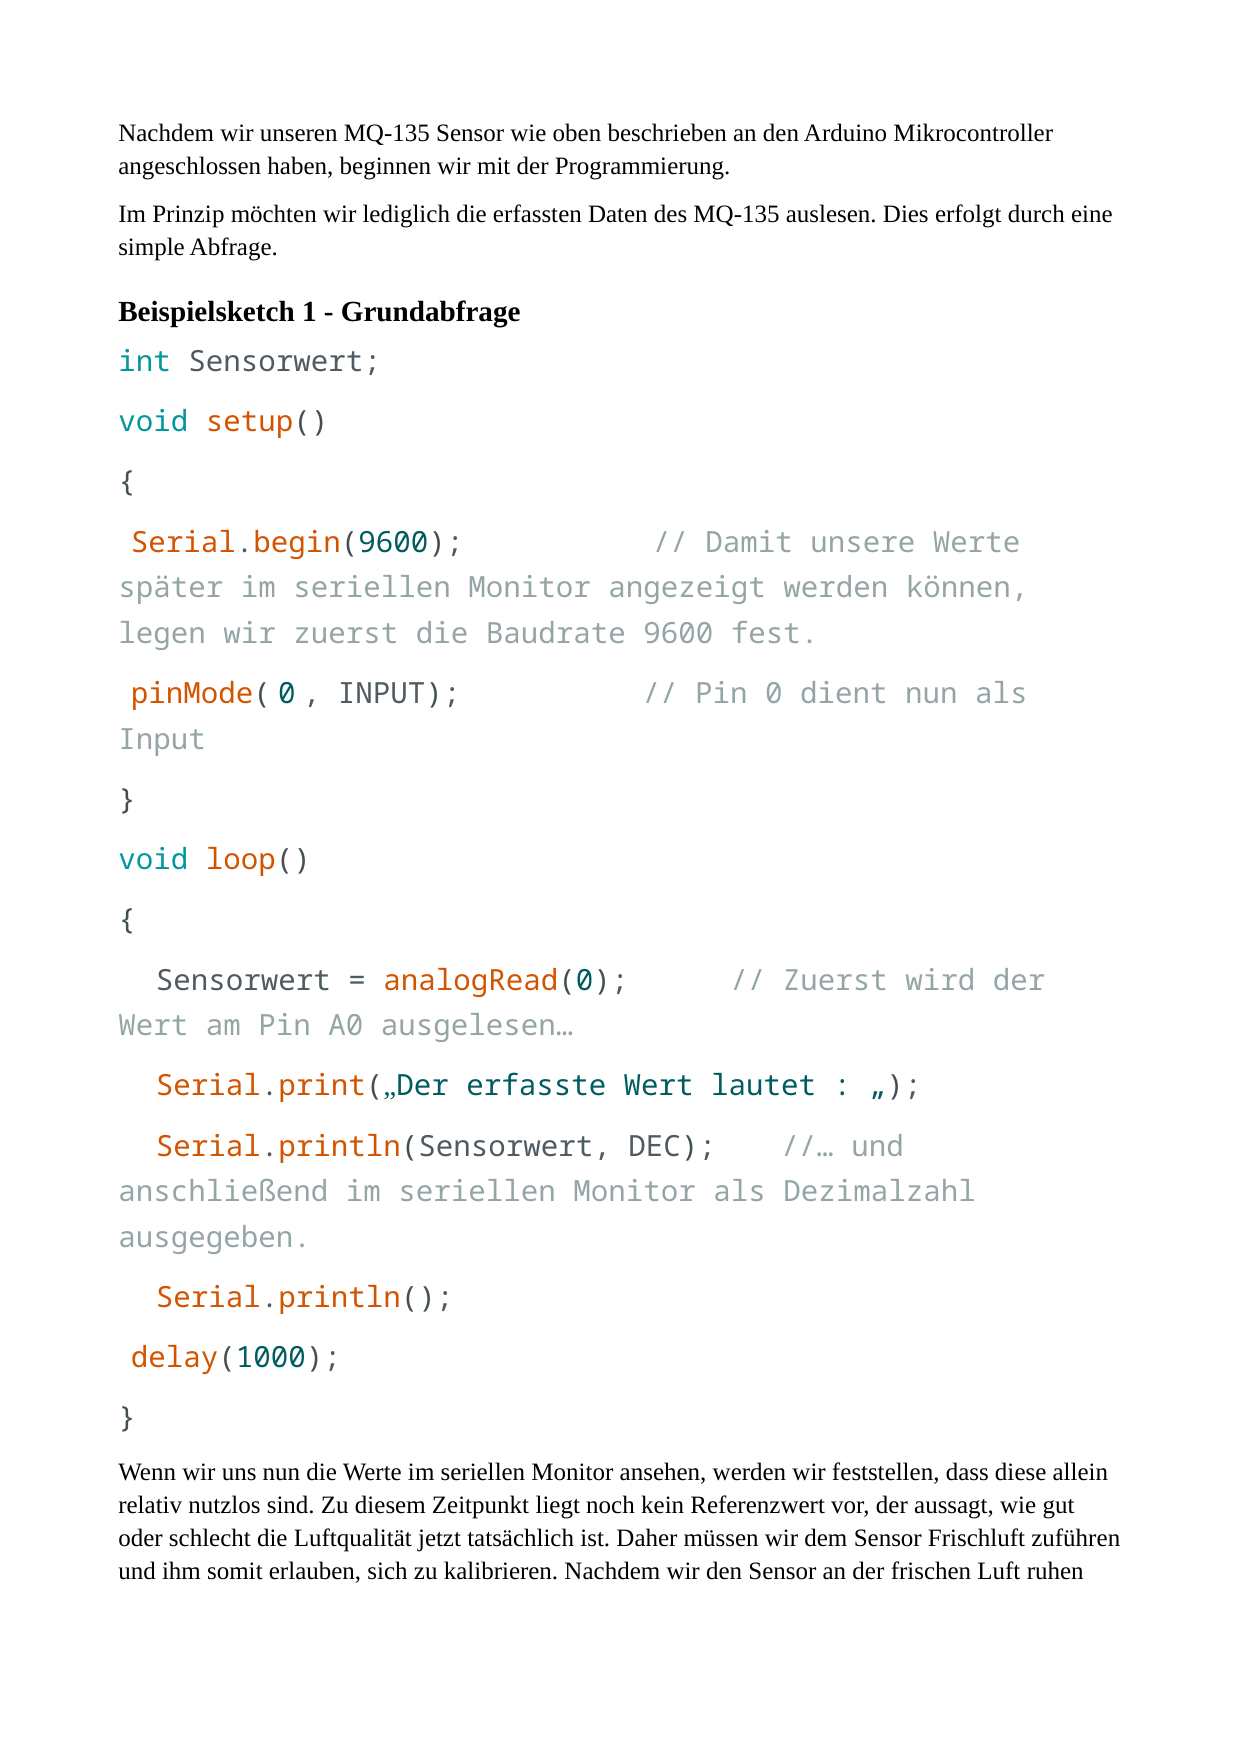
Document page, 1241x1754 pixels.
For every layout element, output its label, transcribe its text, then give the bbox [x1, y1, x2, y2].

text Serial.println(Sensorwert, DEC); //… und anschließend im seriellen Monitor als Dezimalzahl ausgegeben. [118, 1125, 1122, 1256]
text { [118, 898, 1122, 938]
text Wenn wir uns nun die Werte im seriellen Monitor ansehen, werden wir feststellen, dass diese allein relativ nutzlos sind. Zu diesem Zeitpunkt liegt noch kein Referenzwert vor, der aussagt, wie gut oder schlecht die Luftqualität jetzt tatsächlich ist. Daher müssen wir dem Sensor Frischluft zuführen und ihm somit erlauben, sich zu kalibrieren. Nachdem wir den Sensor an der frischen Luft ruhen [118, 1457, 1122, 1585]
text } [118, 1397, 1122, 1436]
text Serial.println(); [118, 1276, 1122, 1316]
subtitle Beispielsketch 1 - Grundabfrage [118, 294, 1122, 327]
text delay(1000); [118, 1336, 1122, 1376]
text int Sensorwert; [118, 340, 1122, 380]
text Serial.print(„Der erfasste Wert lautet : „); [118, 1064, 1122, 1104]
text void loop() [118, 838, 1122, 878]
text } [118, 778, 1122, 818]
text Nachdem wir unseren MQ-135 Sensor wie oben beschrieben an den Arduino Mikrocontroller angeschlossen haben, beginnen wir mit der Programmierung. [118, 118, 1122, 180]
text Sensorwert = analogRead(0); // Zuerst wird der Wert am Pin A0 ausgelesen… [118, 959, 1122, 1044]
text Serial.begin(9600); // Damit unsere Werte später im seriellen Monitor angezeigt werden können, legen wir zuerst die Baudrate 9600 fest. [118, 521, 1122, 652]
text pinMode( 0 , INPUT); // Pin 0 dient nun als Input [118, 672, 1122, 758]
text { [118, 461, 1122, 500]
text Im Prinzip möchten wir lediglich die erfassten Daten des MQ-135 auslesen. Dies erfolgt durch eine simple Abfrage. [118, 199, 1122, 261]
text void setup() [118, 400, 1122, 440]
